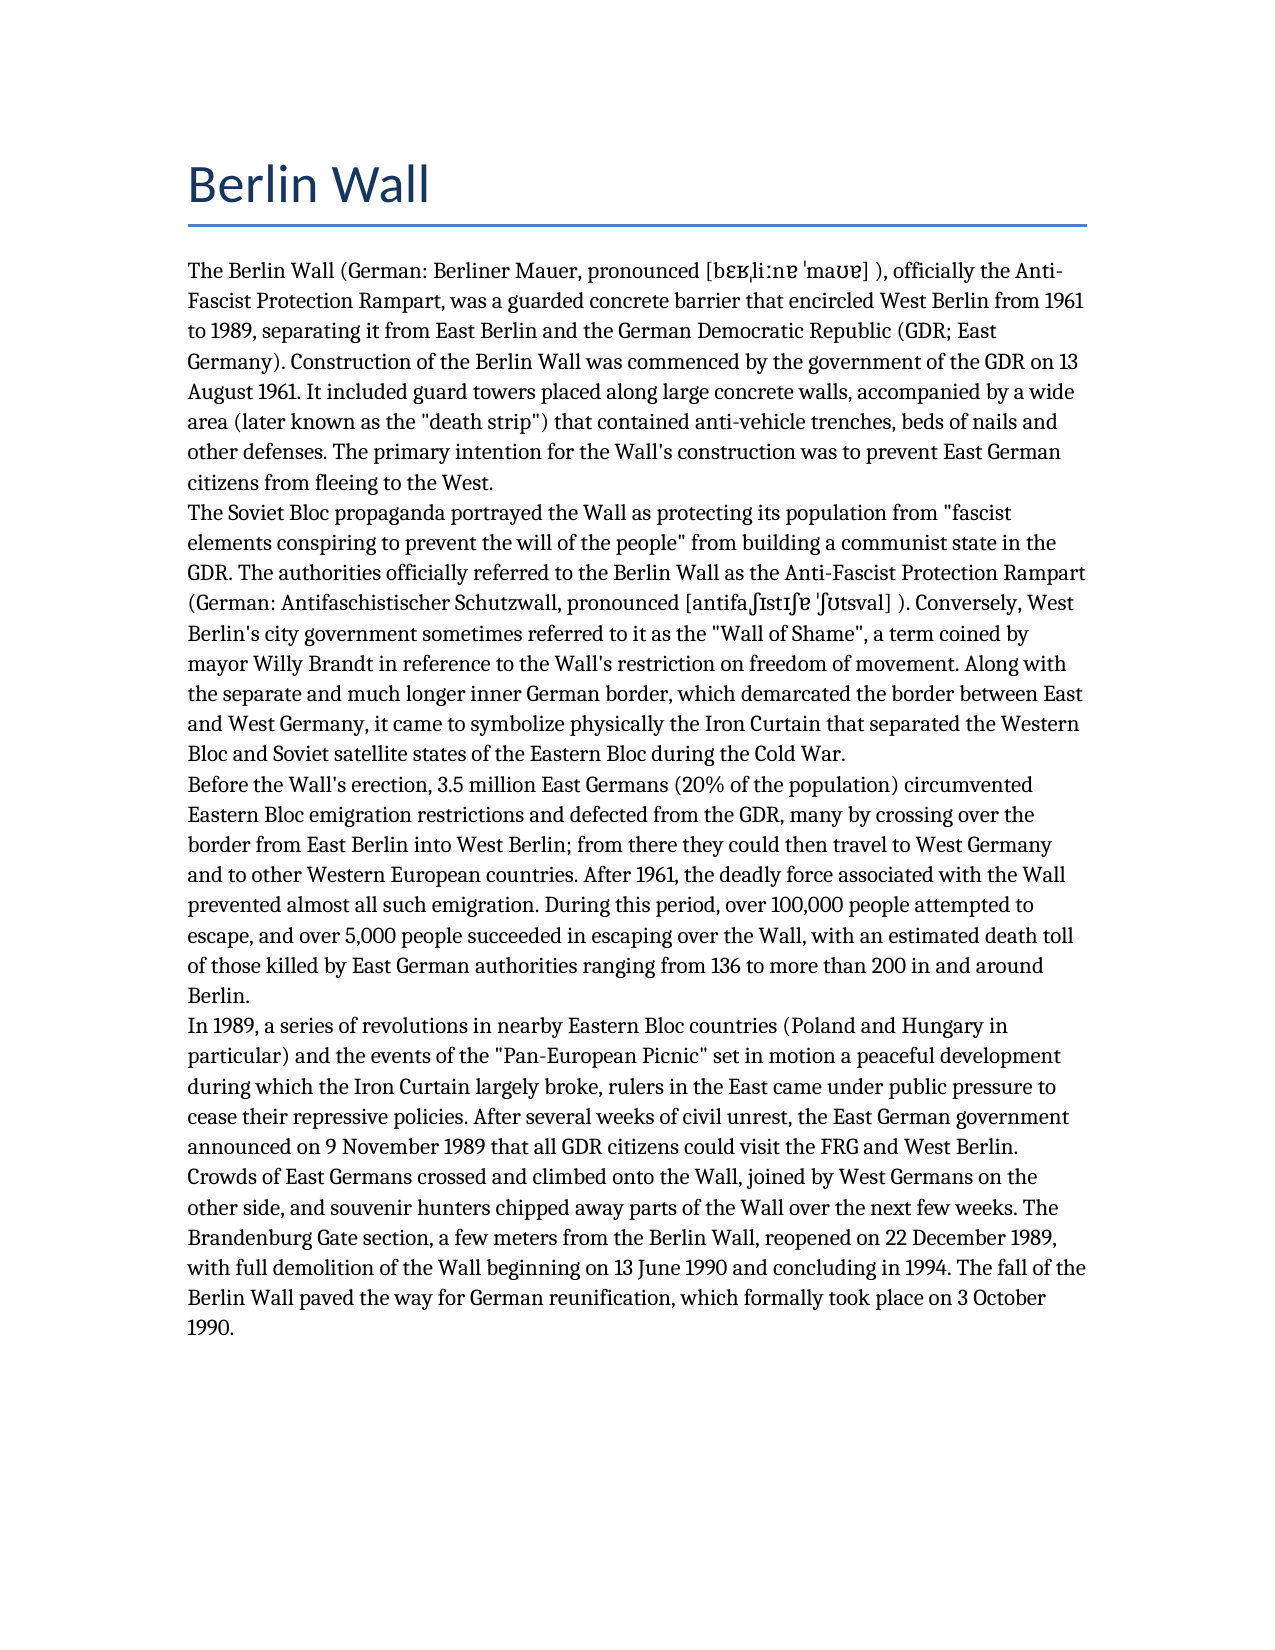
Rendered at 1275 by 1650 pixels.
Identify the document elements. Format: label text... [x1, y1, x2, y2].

text The Berlin Wall (German: Berliner Mauer, pronounced [bɛʁˌliːnɐ ˈmaʊɐ] ), officially the Anti-Fascist Protection Rampart, was a guarded concrete barrier that encircled West Berlin from 1961 to 1989, separating it from East Berlin and the German Democratic Republic (GDR; East Germany). Construction of the Berlin Wall was commenced by the government of the GDR on 13 August 1961. It included guard towers placed along large concrete walls, accompanied by a wide area (later known as the "death strip") that contained anti-vehicle trenches, beds of nails and other defenses. The primary intention for the Wall's construction was to prevent East German citizens from fleeing to the West. The Soviet Bloc propaganda portrayed the Wall as protecting its population from "fascist elements conspiring to prevent the will of the people" from building a communist state in the GDR. The authorities officially referred to the Berlin Wall as the Anti-Fascist Protection Rampart (German: Antifaschistischer Schutzwall, pronounced [antifaˌʃɪstɪʃɐ ˈʃʊtsval] ). Conversely, West Berlin's city government sometimes referred to it as the "Wall of Shame", a term coined by mayor Willy Brandt in reference to the Wall's restriction on freedom of movement. Along with the separate and much longer inner German border, which demarcated the border between East and West Germany, it came to symbolize physically the Iron Curtain that separated the Western Bloc and Soviet satellite states of the Eastern Bloc during the Cold War. Before the Wall's erection, 3.5 million East Germans (20% of the population) circumvented Eastern Bloc emigration restrictions and defected from the GDR, many by crossing over the border from East Berlin into West Berlin; from there they could then travel to West Germany and to other Western European countries. After 1961, the deadly force associated with the Wall prevented almost all such emigration. During this period, over 100,000 people attempted to escape, and over 5,000 people succeeded in escaping over the Wall, with an estimated death toll of those killed by East German authorities ranging from 136 to more than 200 in and around Berlin. In 1989, a series of revolutions in nearby Eastern Bloc countries (Poland and Hungary in particular) and the events of the "Pan-European Picnic" set in motion a peaceful development during which the Iron Curtain largely broke, rulers in the East came under public pressure to cease their repressive policies. After several weeks of civil unrest, the East German government announced on 9 November 1989 that all GDR citizens could visit the FRG and West Berlin. Crowds of East Germans crossed and climbed onto the Wall, joined by West Germans on the other side, and souvenir hunters chipped away parts of the Wall over the next few weeks. The Brandenburg Gate section, a few meters from the Berlin Wall, reopened on 22 December 1989, with full demolition of the Wall beginning on 13 June 1990 and concluding in 1994. The fall of the Berlin Wall paved the way for German reunification, which formally took place on 3 October 1990. [187, 258, 1087, 1341]
title Berlin Wall [187, 150, 1087, 227]
